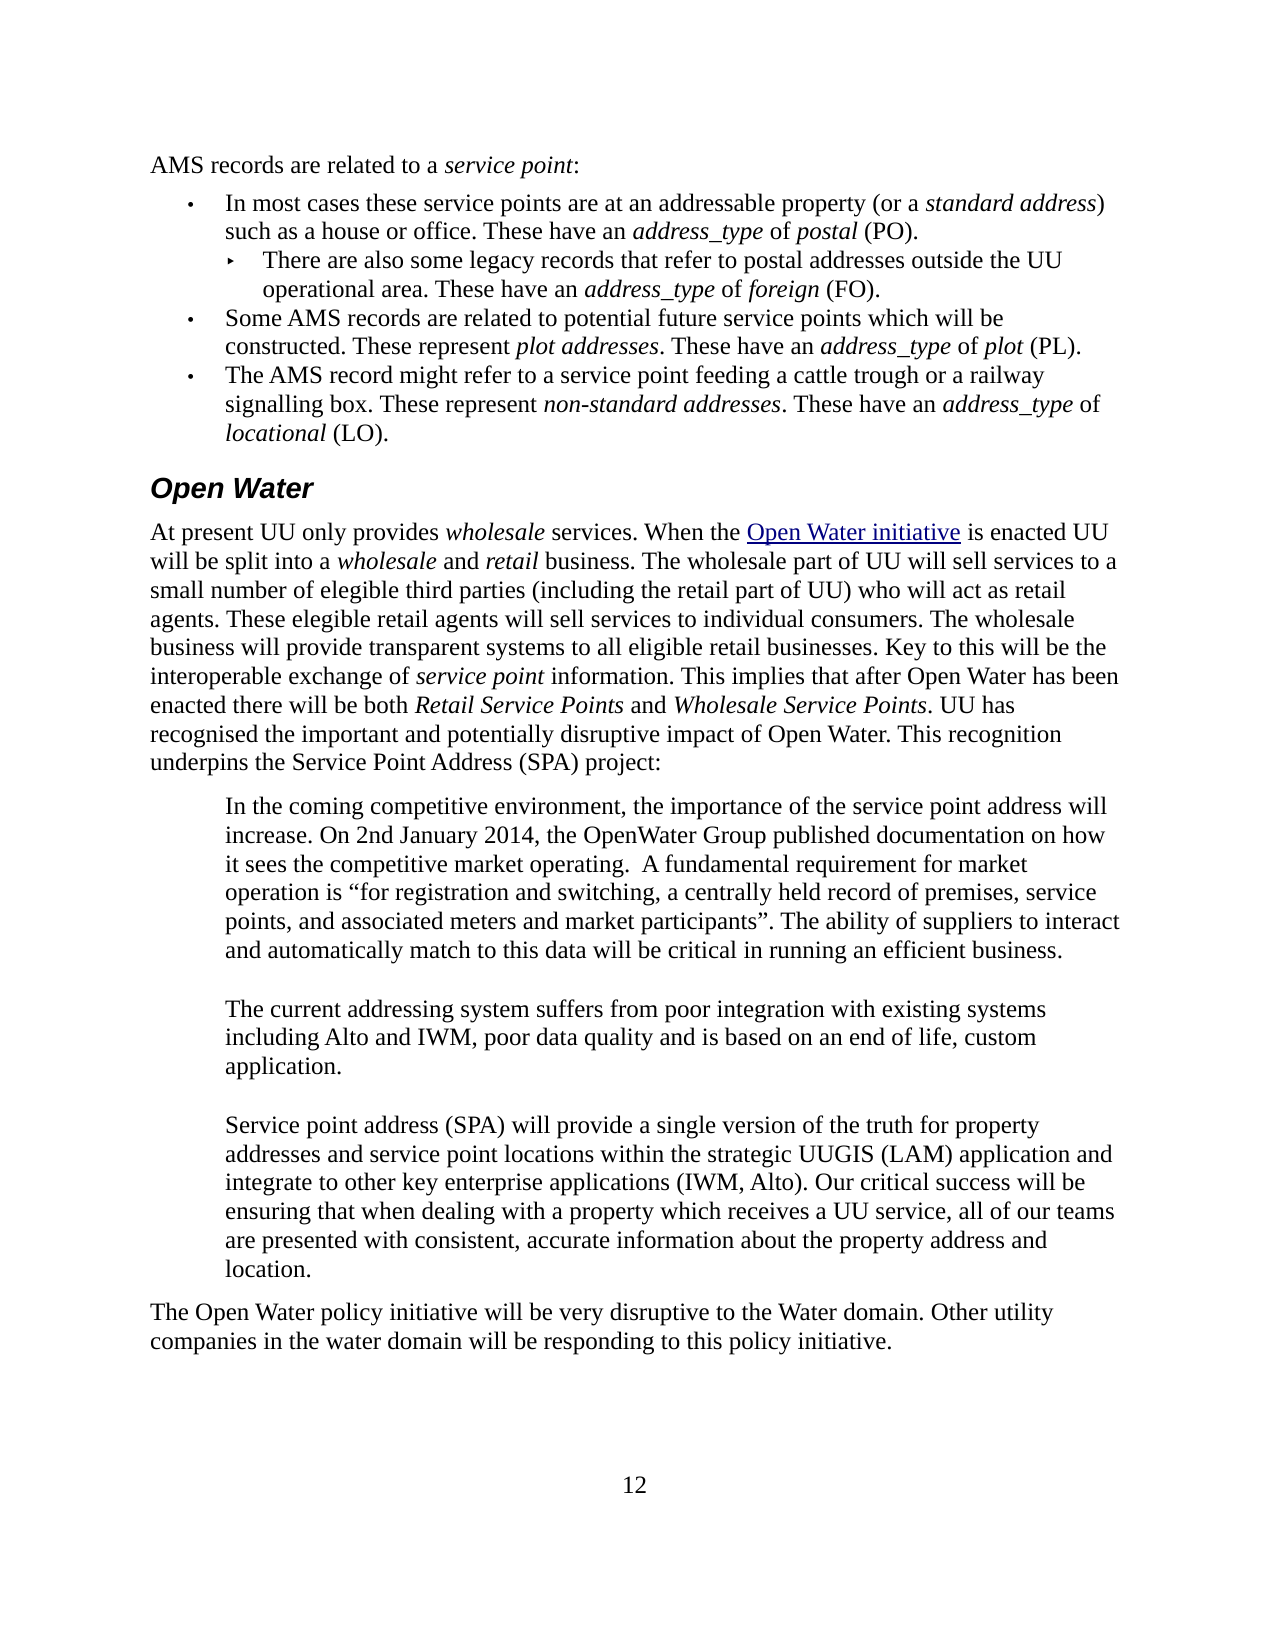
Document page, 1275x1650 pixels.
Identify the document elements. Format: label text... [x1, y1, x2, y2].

text AMS records are related to a service point: [150, 150, 1125, 179]
text At present UU only provides wholesale services. When the Open Water initiative is enacted UU will be split into a wholesale and retail business. The wholesale part of UU will sell services to a small number of elegible third parties (including the retail part of UU) who will act as retail agents. These elegible retail agents will sell services to individual consumers. The wholesale business will provide transparent systems to all eligible retail businesses. Key to this will be the interoperable exchange of service point information. This implies that after Open Water has been enacted there will be both Retail Service Points and Wholesale Service Points. UU has recognised the important and potentially disruptive impact of Open Water. This recognition underpins the Service Point Address (SPA) project: [150, 517, 1125, 776]
list In most cases these service points are at an addressable property (or a standard address) such as a house or office. These have an address_type of postal (PO). [187, 188, 1125, 245]
list The AMS record might refer to a service point feeding a cattle trough or a railway signalling box. These represent non-standard addresses. These have an address_type of locational (LO). [187, 360, 1125, 446]
list There are also some legacy records that refer to postal addresses outside the UU operational area. These have an address_type of foreign (FO). [225, 245, 1125, 303]
text The current addressing system suffers from poor integration with existing systems including Alto and IWM, poor data quality and is based on an end of life, custom application. [225, 994, 1125, 1080]
text Service point address (SPA) will provide a single version of the truth for property addresses and service point locations within the strategic UUGIS (LAM) application and integrate to other key enterprise applications (IWM, Alto). Our critical success will be ensuring that when dealing with a property which receives a UU service, all of our teams are presented with consistent, accurate information about the property address and location. [225, 1110, 1125, 1282]
text The Open Water policy initiative will be very disruptive to the Water domain. Other utility companies in the water domain will be responding to this policy initiative. [150, 1297, 1125, 1355]
subtitle Open Water [150, 471, 1125, 505]
list Some AMS records are related to potential future service points which will be constructed. These represent plot addresses. These have an address_type of plot (PL). [187, 303, 1125, 360]
text In the coming competitive environment, the importance of the service point address will increase. On 2nd January 2014, the OpenWater Group published documentation on how it sees the competitive market operating. A fundamental requirement for market operation is “for registration and switching, a centrally held record of premises, service points, and associated meters and market participants”. The ability of suppliers to interact and automatically match to this data will be critical in running an efficient business. [225, 791, 1125, 964]
